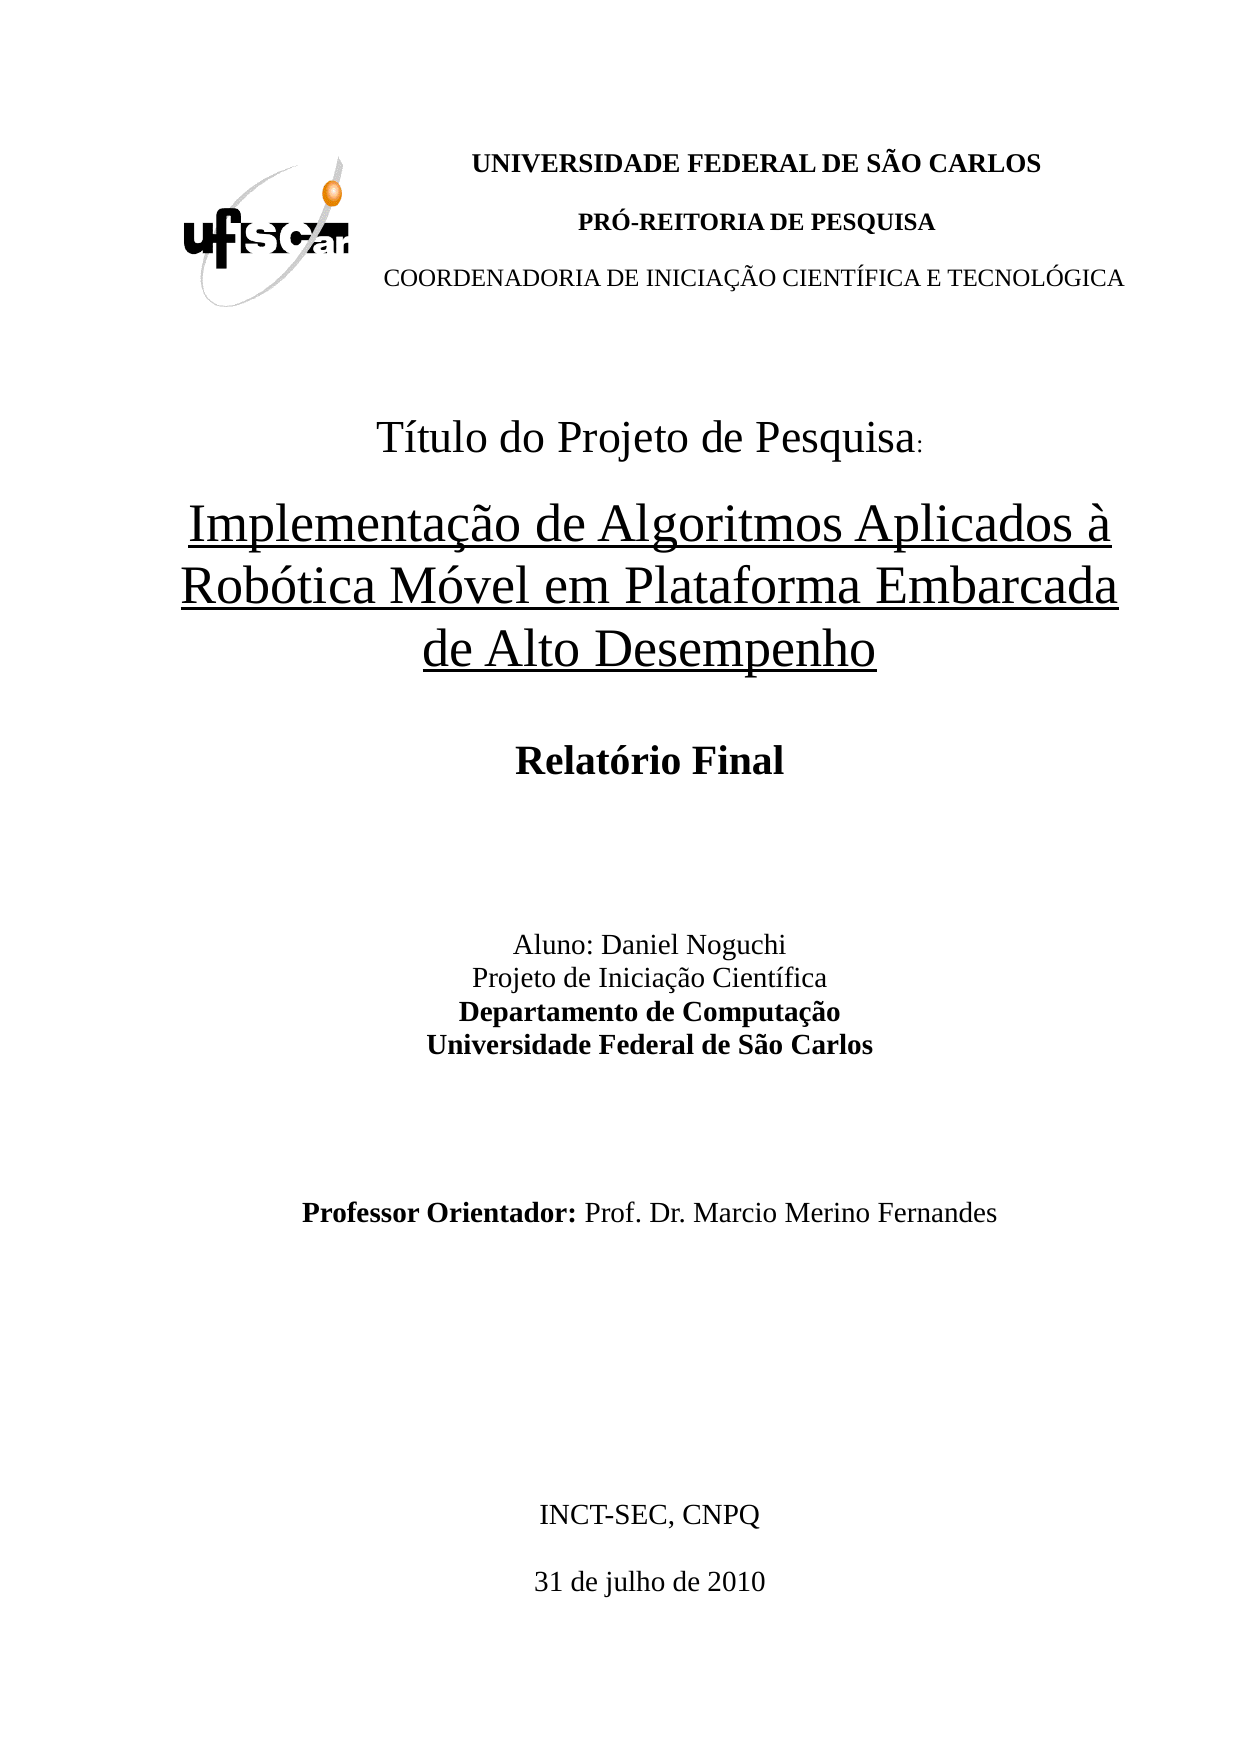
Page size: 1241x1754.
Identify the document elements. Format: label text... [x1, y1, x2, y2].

text Departamento de Computação [177, 994, 1122, 1027]
text Relatório Final [177, 735, 1122, 783]
table_header [160, 148, 167, 323]
table_header [365, 148, 374, 323]
text Projeto de Iniciação Científica [177, 960, 1122, 994]
text Universidade Federal de São Carlos [177, 1027, 1122, 1061]
text Aluno: Daniel Noguchi [177, 927, 1122, 960]
text 31 de julho de 2010 [177, 1564, 1122, 1598]
table_header UNIVERSIDADE FEDERAL DE SÃO CARLOS PRÓ-REITORIA DE PESQUISA COORDENADORIA DE INICIAÇÃO CIENTÍFICA E TECNOLÓGICA [374, 148, 1140, 323]
text INCT-SEC, CNPQ [177, 1497, 1122, 1531]
text Professor Orientador: Prof. Dr. Marcio Merino Fernandes [177, 1195, 1122, 1229]
text Implementação de Algoritmos Aplicados à Robótica Móvel em Plataforma Embarcada de Alto Desempenho [177, 491, 1122, 678]
picture [183, 156, 349, 314]
text Título do Projeto de Pesquisa: [177, 409, 1122, 462]
